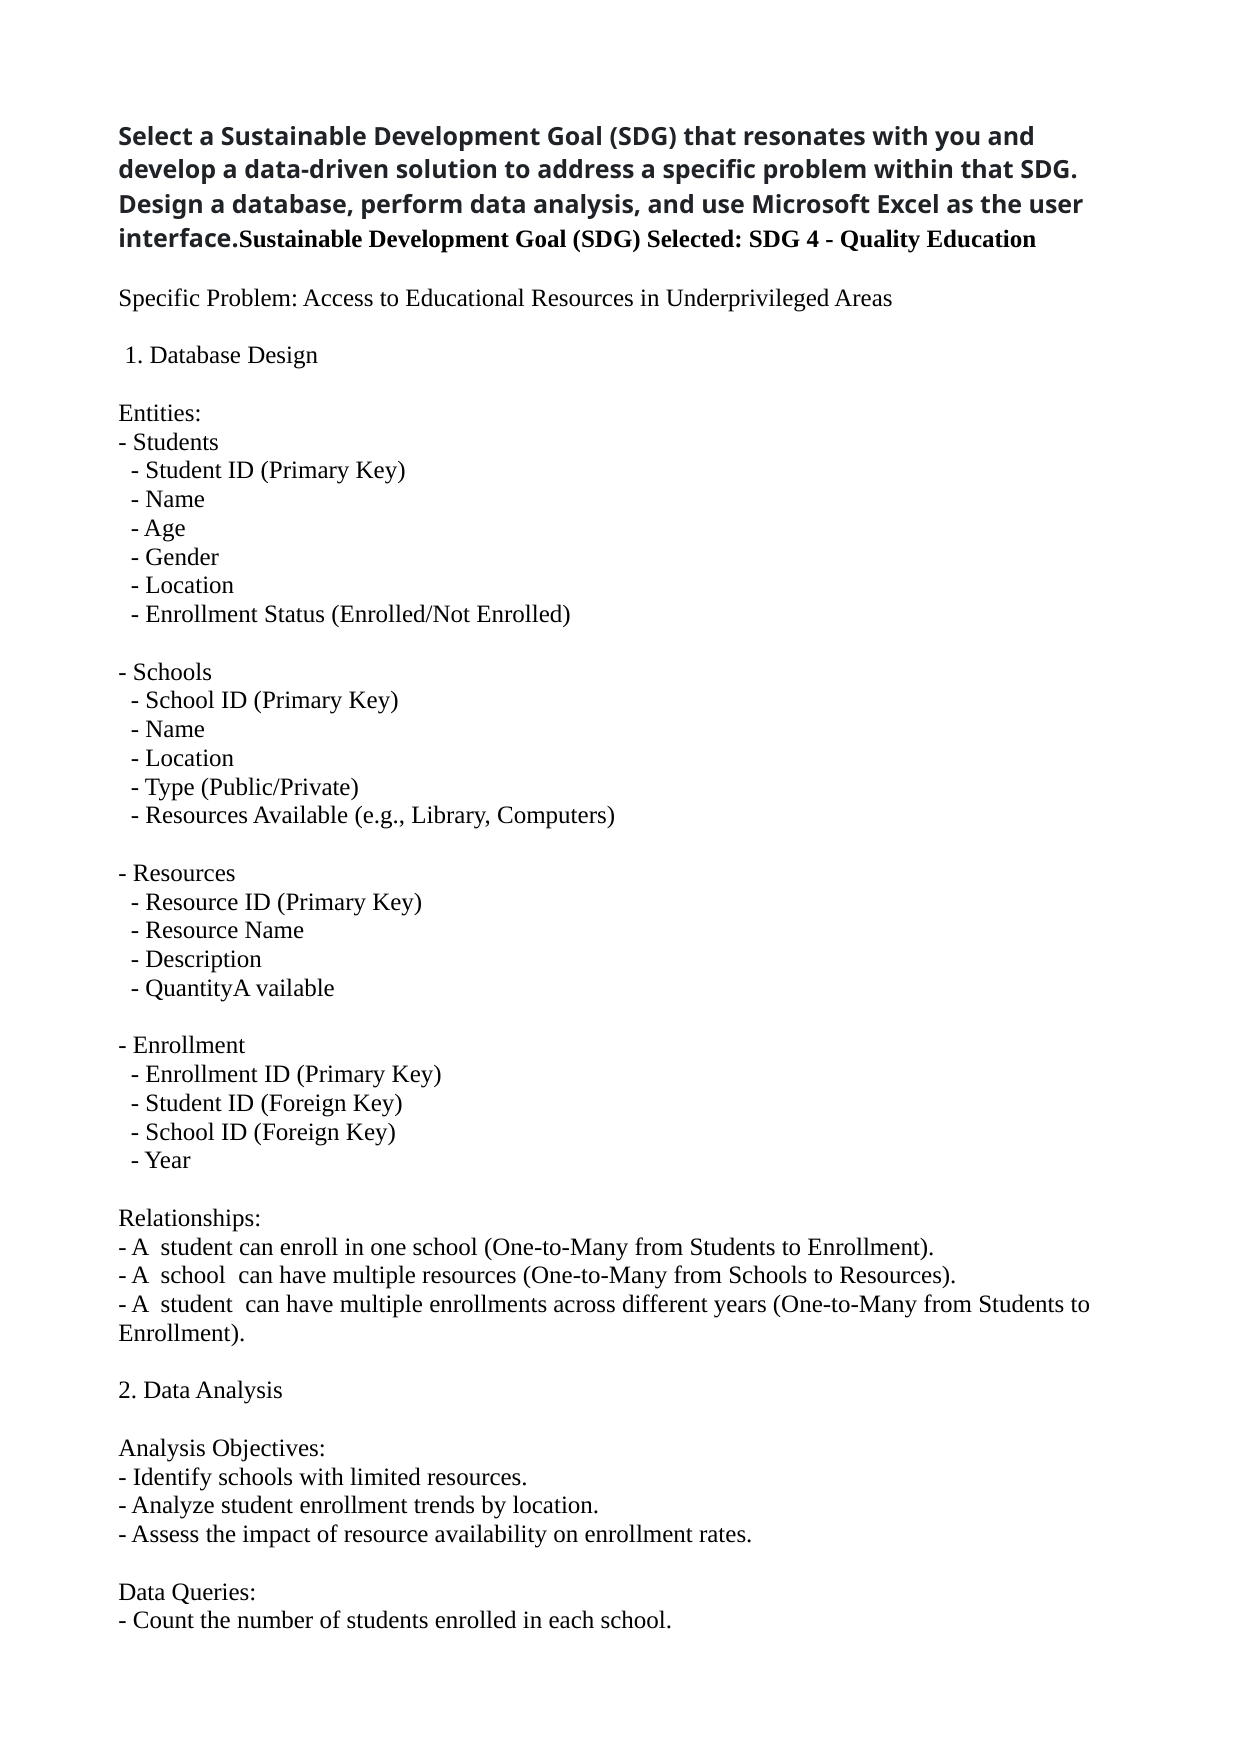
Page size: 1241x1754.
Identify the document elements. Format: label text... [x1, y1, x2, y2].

text - Student ID (Foreign Key) [118, 1088, 1122, 1117]
text - Description [118, 944, 1122, 973]
text - Resource Name [118, 916, 1122, 944]
text Select a Sustainable Development Goal (SDG) that resonates with you and develop a data-driven solution to address a specific problem within that SDG. Design a database, perform data analysis, and use Microsoft Excel as the user interface.Sustainable Development Goal (SDG) Selected: SDG 4 - Quality Education [118, 118, 1122, 254]
text - Type (Public/Private) [118, 772, 1122, 801]
text - Year [118, 1146, 1122, 1174]
text - Name [118, 484, 1122, 513]
text Data Queries: [118, 1577, 1122, 1606]
text Specific Problem: Access to Educational Resources in Underprivileged Areas [118, 283, 1122, 312]
text - Count the number of students enrolled in each school. [118, 1606, 1122, 1634]
text - Identify schools with limited resources. [118, 1462, 1122, 1491]
text - A student can enroll in one school (One-to-Many from Students to Enrollment). [118, 1232, 1122, 1261]
text Entities: [118, 398, 1122, 427]
text - A school can have multiple resources (One-to-Many from Schools to Resources). [118, 1261, 1122, 1289]
text - Students [118, 427, 1122, 456]
text - Student ID (Primary Key) [118, 456, 1122, 484]
text - Location [118, 571, 1122, 599]
text 1. Database Design [118, 341, 1122, 369]
text - Resources [118, 858, 1122, 887]
text Relationships: [118, 1203, 1122, 1232]
text - Enrollment ID (Primary Key) [118, 1059, 1122, 1088]
text - Analyze student enrollment trends by location. [118, 1491, 1122, 1519]
text - QuantityA vailable [118, 973, 1122, 1002]
text Analysis Objectives: [118, 1433, 1122, 1462]
text - School ID (Foreign Key) [118, 1117, 1122, 1146]
text - Gender [118, 542, 1122, 571]
text - Enrollment Status (Enrolled/Not Enrolled) [118, 599, 1122, 628]
text - Resource ID (Primary Key) [118, 887, 1122, 916]
text - Age [118, 513, 1122, 542]
text - Assess the impact of resource availability on enrollment rates. [118, 1519, 1122, 1548]
text - School ID (Primary Key) [118, 686, 1122, 714]
text - Resources Available (e.g., Library, Computers) [118, 801, 1122, 829]
text - Name [118, 714, 1122, 743]
text - A student can have multiple enrollments across different years (One-to-Many from Students to Enrollment). [118, 1289, 1122, 1347]
text 2. Data Analysis [118, 1376, 1122, 1404]
text - Location [118, 743, 1122, 772]
text - Enrollment [118, 1031, 1122, 1059]
text - Schools [118, 657, 1122, 686]
